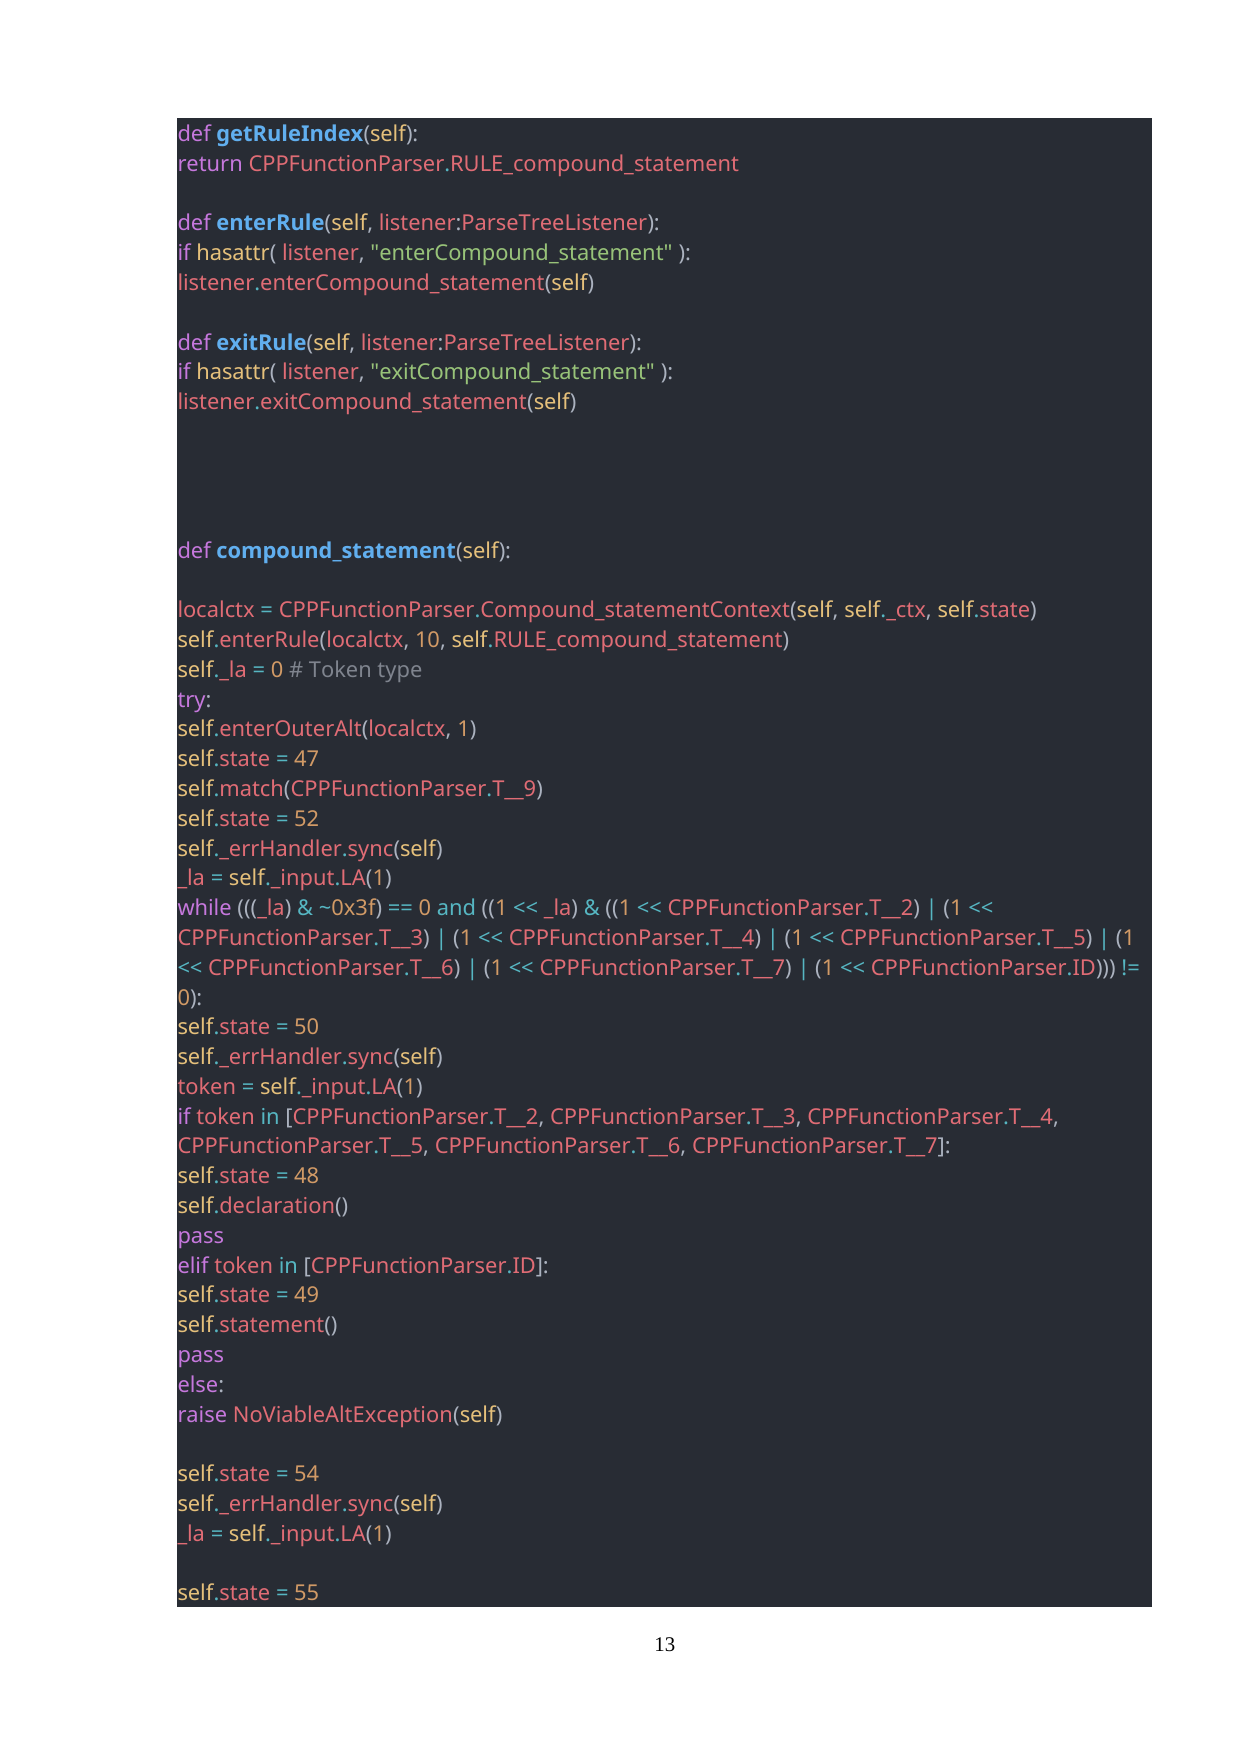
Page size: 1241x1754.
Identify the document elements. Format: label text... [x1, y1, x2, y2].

text localctx = CPPFunctionParser.Compound_statementContext(self, self._ctx, self.state) [177, 594, 1152, 624]
text def exitRule(self, listener:ParseTreeListener): [177, 326, 1152, 356]
text pass [177, 1220, 1152, 1249]
text _la = self._input.LA(1) [177, 1518, 1152, 1547]
text self.state = 48 [177, 1160, 1152, 1190]
text self.state = 55 [177, 1577, 1152, 1607]
text try: [177, 683, 1152, 713]
text self.enterOuterAlt(localctx, 1) [177, 713, 1152, 743]
text self._errHandler.sync(self) [177, 1488, 1152, 1518]
text listener.enterCompound_statement(self) [177, 267, 1152, 297]
text return CPPFunctionParser.RULE_compound_statement [177, 148, 1152, 178]
text self.statement() [177, 1309, 1152, 1339]
text _la = self._input.LA(1) [177, 862, 1152, 892]
text def getRuleIndex(self): [177, 118, 1152, 148]
text self._errHandler.sync(self) [177, 832, 1152, 862]
text def compound_statement(self): [177, 535, 1152, 564]
text self.match(CPPFunctionParser.T__9) [177, 773, 1152, 803]
text elif token in [CPPFunctionParser.ID]: [177, 1249, 1152, 1279]
text self.state = 50 [177, 1011, 1152, 1041]
text self.state = 47 [177, 743, 1152, 773]
text if hasattr( listener, "exitCompound_statement" ): [177, 356, 1152, 386]
text token = self._input.LA(1) [177, 1071, 1152, 1101]
text self._la = 0 # Token type [177, 654, 1152, 683]
text while (((_la) & ~0x3f) == 0 and ((1 << _la) & ((1 << CPPFunctionParser.T__2) | (1 << CPPFunctionParser.T__3) | (1 << CPPFunctionParser.T__4) | (1 << CPPFunctionParser.T__5) | (1 << CPPFunctionParser.T__6) | (1 << CPPFunctionParser.T__7) | (1 << CPPFunctionParser.ID))) != 0): [177, 892, 1152, 1011]
text self.state = 49 [177, 1279, 1152, 1309]
text self._errHandler.sync(self) [177, 1041, 1152, 1071]
text self.state = 52 [177, 803, 1152, 832]
text def enterRule(self, listener:ParseTreeListener): [177, 207, 1152, 237]
text self.enterRule(localctx, 10, self.RULE_compound_statement) [177, 624, 1152, 654]
text self.declaration() [177, 1190, 1152, 1220]
text listener.exitCompound_statement(self) [177, 386, 1152, 416]
text pass [177, 1339, 1152, 1369]
text raise NoViableAltException(self) [177, 1398, 1152, 1428]
text else: [177, 1369, 1152, 1398]
text if hasattr( listener, "enterCompound_statement" ): [177, 237, 1152, 267]
text self.state = 54 [177, 1458, 1152, 1488]
text if token in [CPPFunctionParser.T__2, CPPFunctionParser.T__3, CPPFunctionParser.T__4, CPPFunctionParser.T__5, CPPFunctionParser.T__6, CPPFunctionParser.T__7]: [177, 1101, 1152, 1160]
